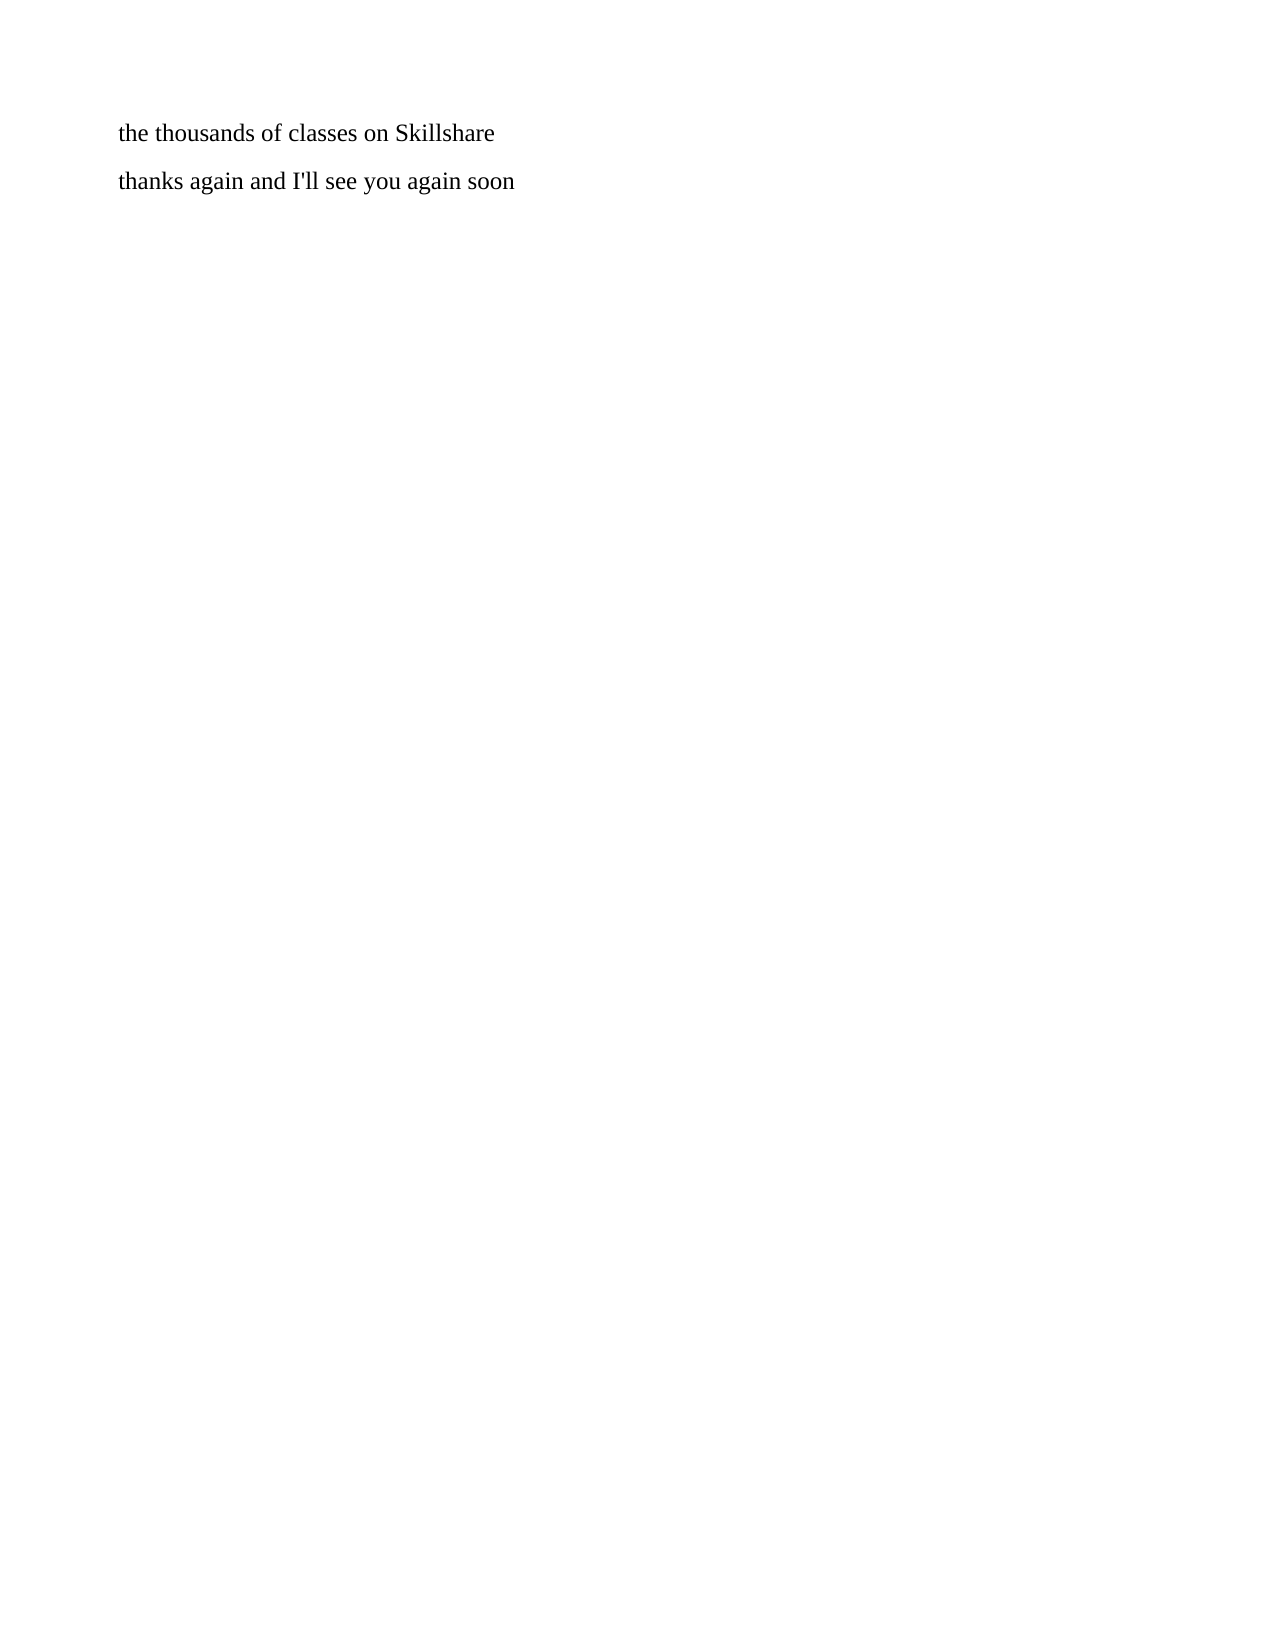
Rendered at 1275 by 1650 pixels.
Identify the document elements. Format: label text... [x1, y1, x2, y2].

text the thousands of classes on Skillshare [118, 118, 1157, 147]
text thanks again and I'll see you again soon [118, 166, 1157, 194]
